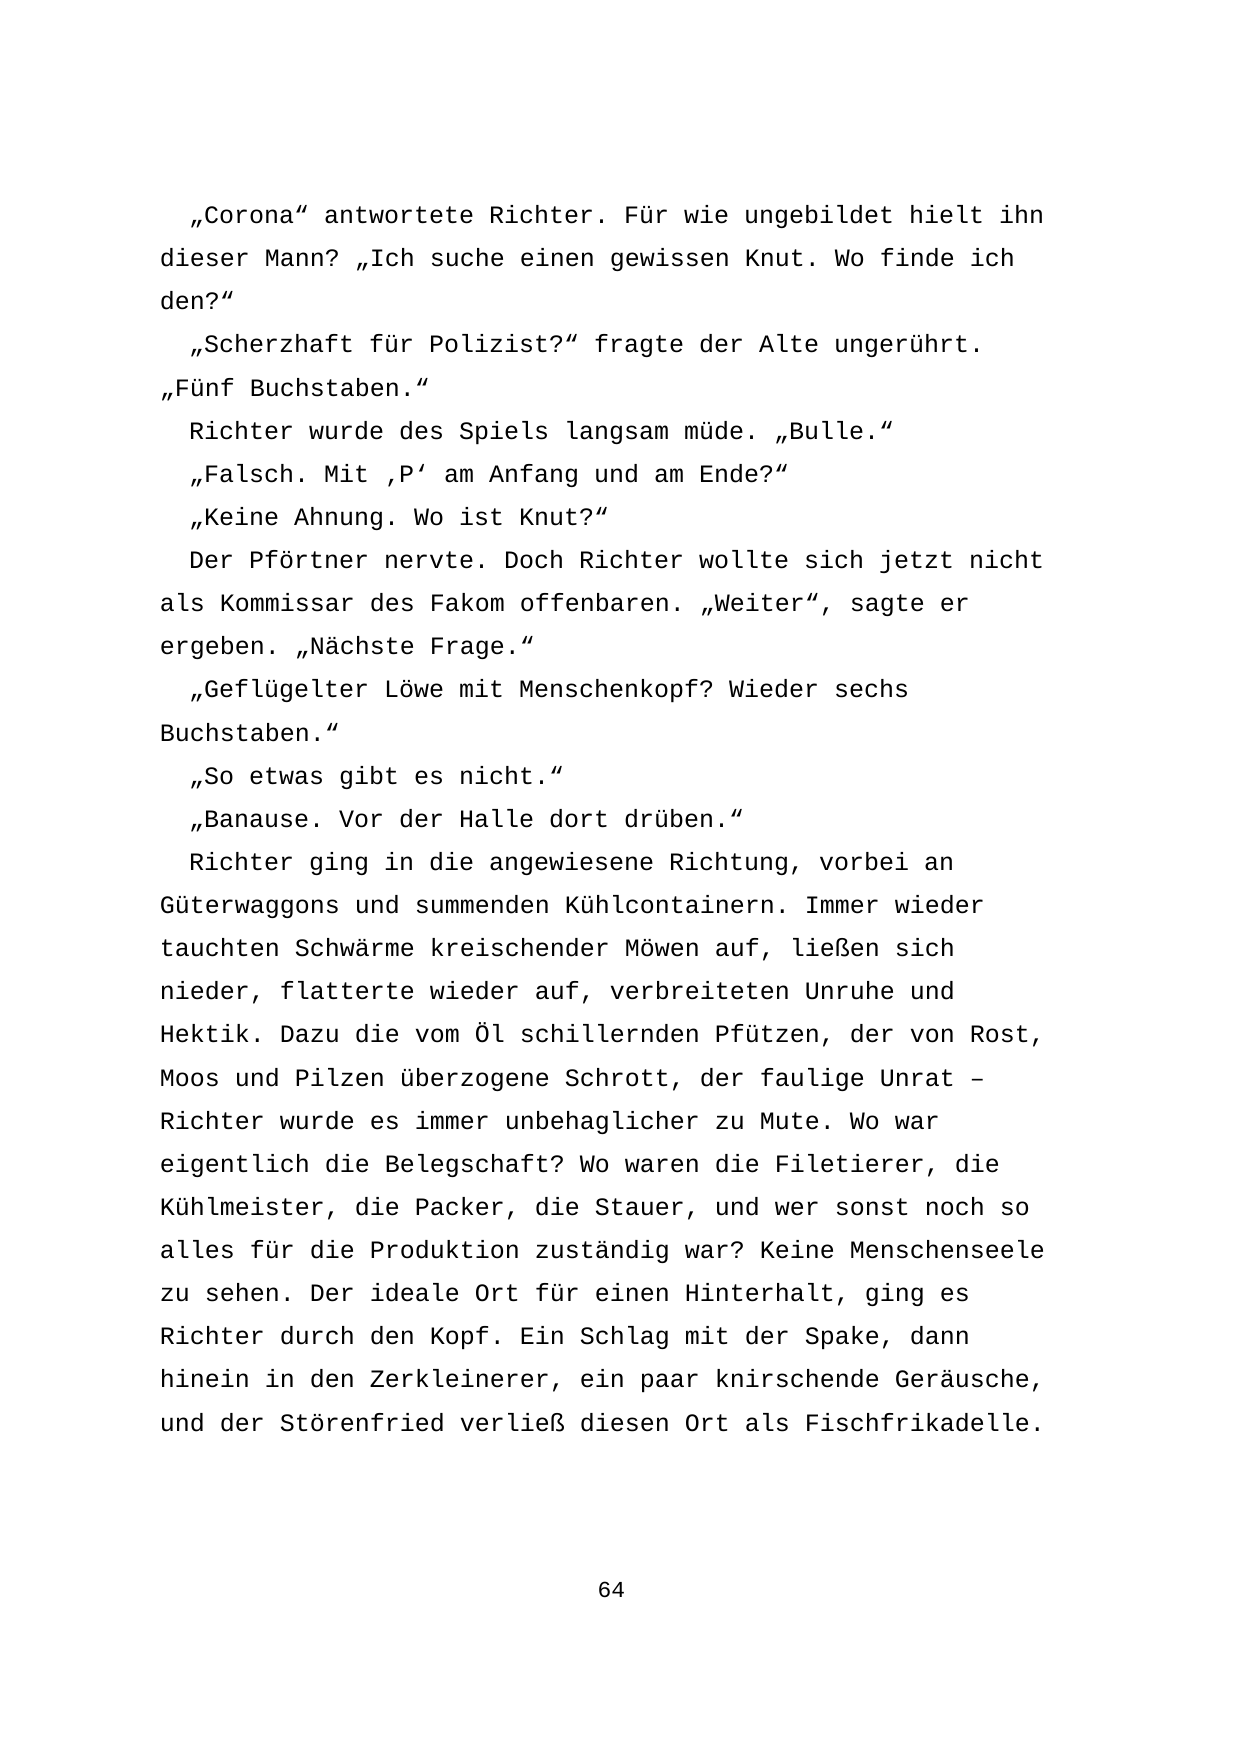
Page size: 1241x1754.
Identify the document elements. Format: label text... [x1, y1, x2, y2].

text „Keine Ahnung. Wo ist Knut?“ [159, 491, 1063, 534]
text „Banause. Vor der Halle dort drüben.“ [159, 793, 1063, 836]
text „Corona“ antwortete Richter. Für wie ungebildet hielt ihn dieser Mann? „Ich suche einen gewissen Knut. Wo finde ich den?“ [159, 189, 1063, 318]
text Richter wurde des Spiels langsam müde. „Bulle.“ [159, 404, 1063, 448]
text „Geflügelter Löwe mit Menschenkopf? Wieder sechs Buchstaben.“ [159, 663, 1063, 749]
text Richter ging in die angewiesene Richtung, vorbei an Güterwaggons und summenden Kühlcontainern. Immer wieder tauchten Schwärme kreischender Möwen auf, ließen sich nieder, flatterte wieder auf, verbreiteten Unruhe und Hektik. Dazu die vom Öl schillernden Pfützen, der von Rost, Moos und Pilzen überzogene Schrott, der faulige Unrat – Richter wurde es immer unbehaglicher zu Mute. Wo war eigentlich die Belegschaft? Wo waren die Filetierer, die Kühlmeister, die Packer, die Stauer, und wer sonst noch so alles für die Produktion zuständig war? Keine Menschenseele zu sehen. Der ideale Ort für einen Hinterhalt, ging es Richter durch den Kopf. Ein Schlag mit der Spake, dann hinein in den Zerkleinerer, ein paar knirschende Geräusche, und der Störenfried verließ diesen Ort als Fischfrikadelle. [159, 836, 1063, 1439]
text „So etwas gibt es nicht.“ [159, 749, 1063, 793]
text „Scherzhaft für Polizist?“ fragte der Alte ungerührt. „Fünf Buchstaben.“ [159, 318, 1063, 404]
text Der Pförtner nervte. Doch Richter wollte sich jetzt nicht als Kommissar des Fakom offenbaren. „Weiter“, sagte er ergeben. „Nächste Frage.“ [159, 534, 1063, 663]
text „Falsch. Mit ‚P‘ am Anfang und am Ende?“ [159, 448, 1063, 491]
